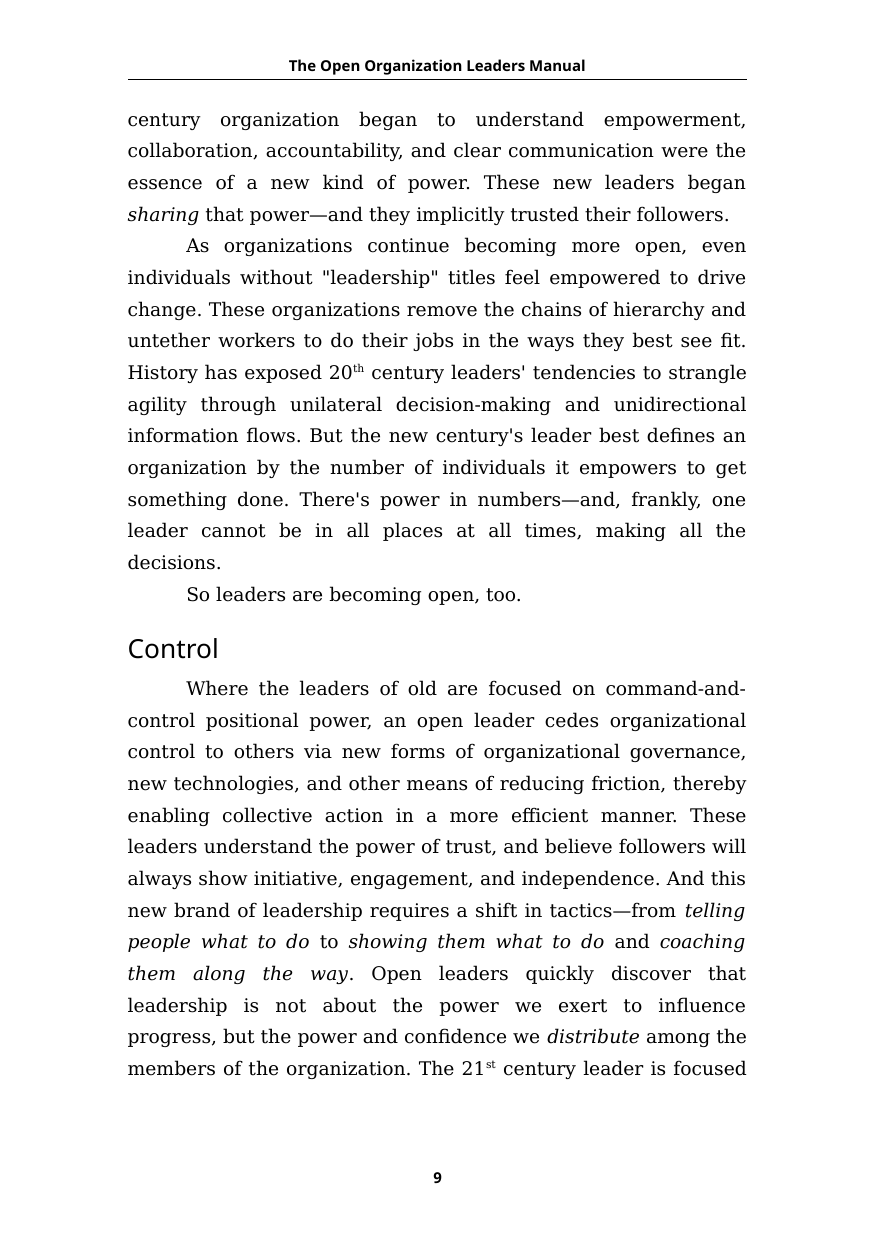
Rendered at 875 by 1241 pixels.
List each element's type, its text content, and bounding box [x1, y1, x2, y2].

subtitle Control [127, 630, 747, 666]
text century organization began to understand empowerment, collaboration, accountability, and clear communication were the essence of a new kind of power. These new leaders began sharing that power—and they implicitly trusted their followers. [127, 109, 747, 226]
text So leaders are becoming open, too. [127, 584, 747, 606]
text Where the leaders of old are focused on command-and-control positional power, an open leader cedes organizational control to others via new forms of organizational governance, new technologies, and other means of reducing friction, thereby enabling collective action in a more efficient manner. These leaders understand the power of trust, and believe followers will always show initiative, engagement, and independence. And this new brand of leadership requires a shift in tactics—from telling people what to do to showing them what to do and coaching them along the way. Open leaders quickly discover that leadership is not about the power we exert to influence progress, but the power and confidence we distribute among the members of the organization. The 21st century leader is focused [127, 678, 747, 1080]
text As organizations continue becoming more open, even individuals without "leadership" titles feel empowered to drive change. These organizations remove the chains of hierarchy and untether workers to do their jobs in the ways they best see fit. History has exposed 20th century leaders' tendencies to strangle agility through unilateral decision-making and unidirectional information flows. But the new century's leader best defines an organization by the number of individuals it empowers to get something done. There's power in numbers—and, frankly, one leader cannot be in all places at all times, making all the decisions. [127, 235, 747, 574]
